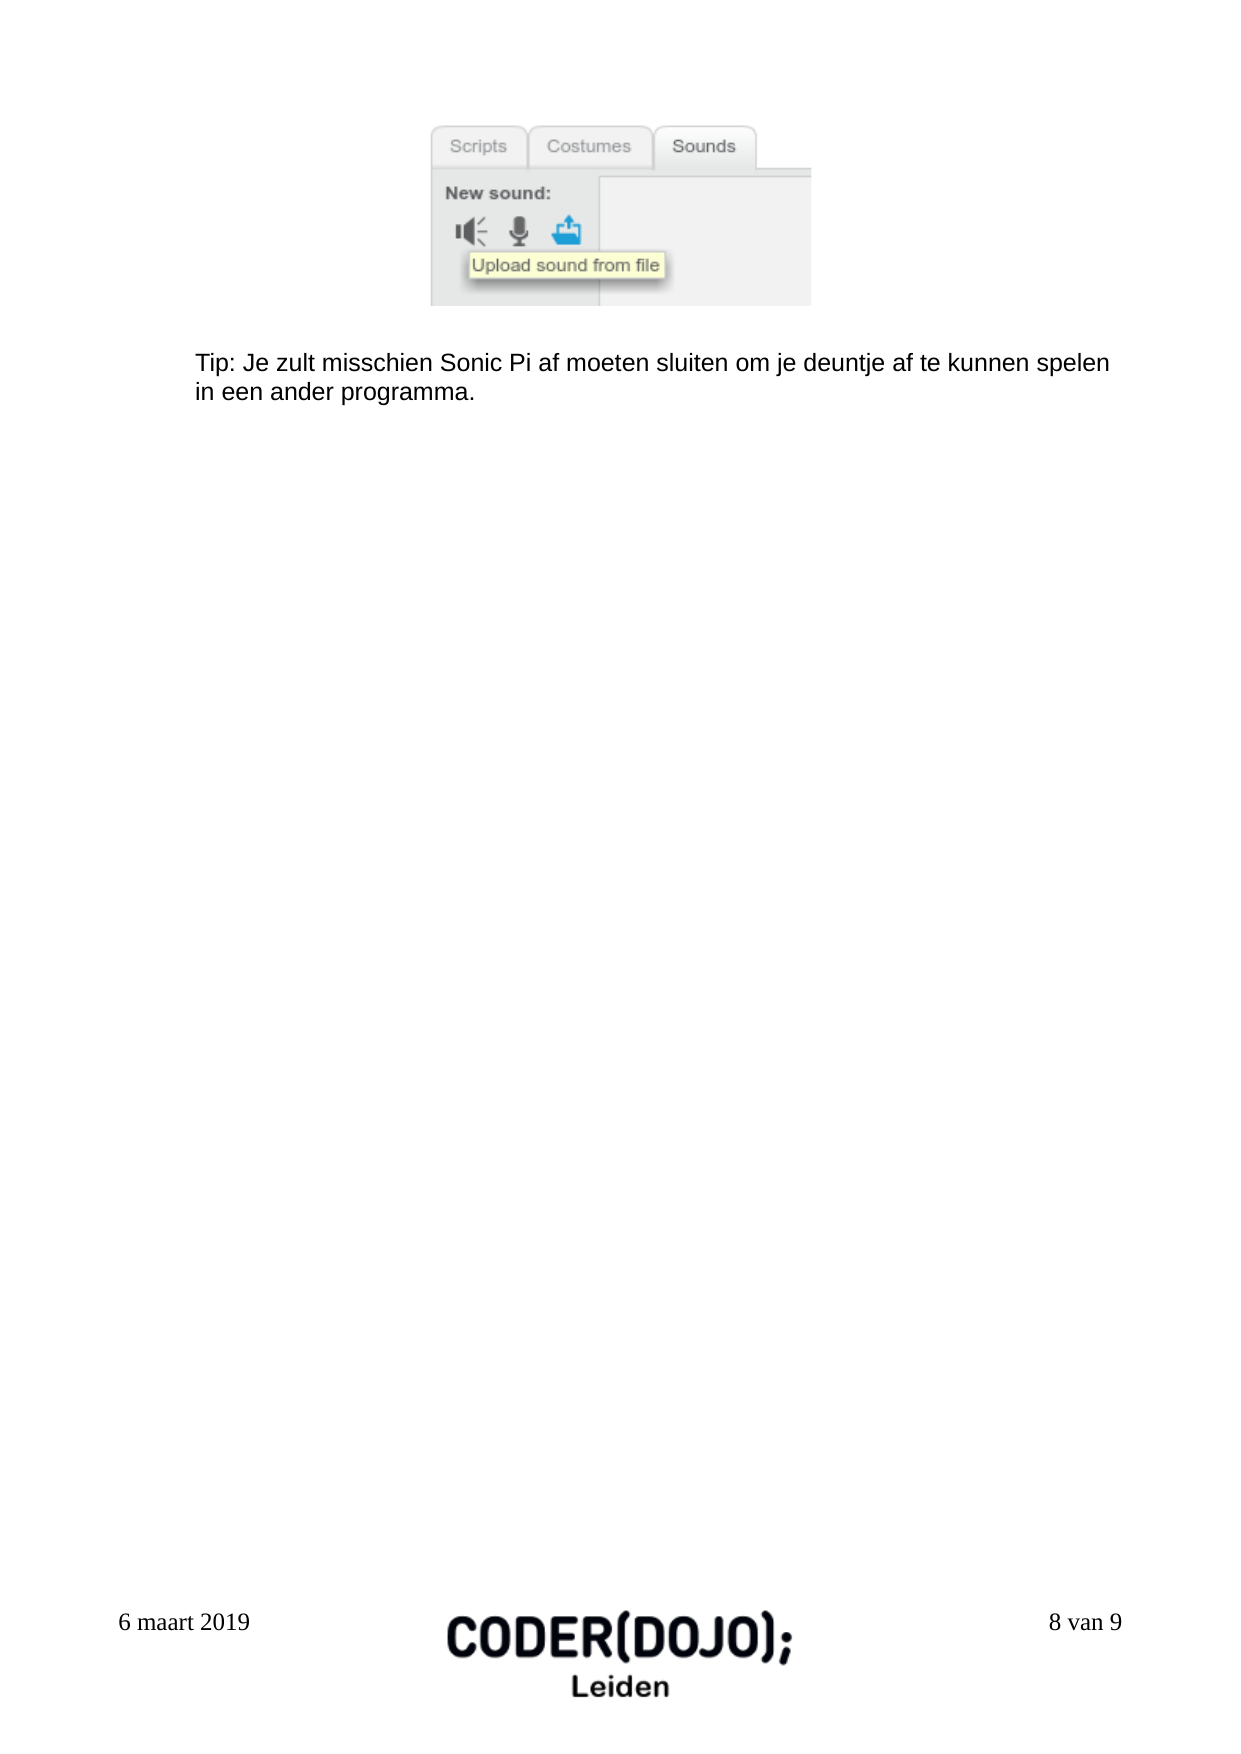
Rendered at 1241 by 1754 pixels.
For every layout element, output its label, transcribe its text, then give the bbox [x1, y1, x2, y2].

picture [445, 1608, 795, 1700]
text Tip: Je zult misschien Sonic Pi af moeten sluiten om je deuntje af te kunnen spelen in een ander programma. [195, 348, 1122, 406]
picture [428, 118, 812, 306]
